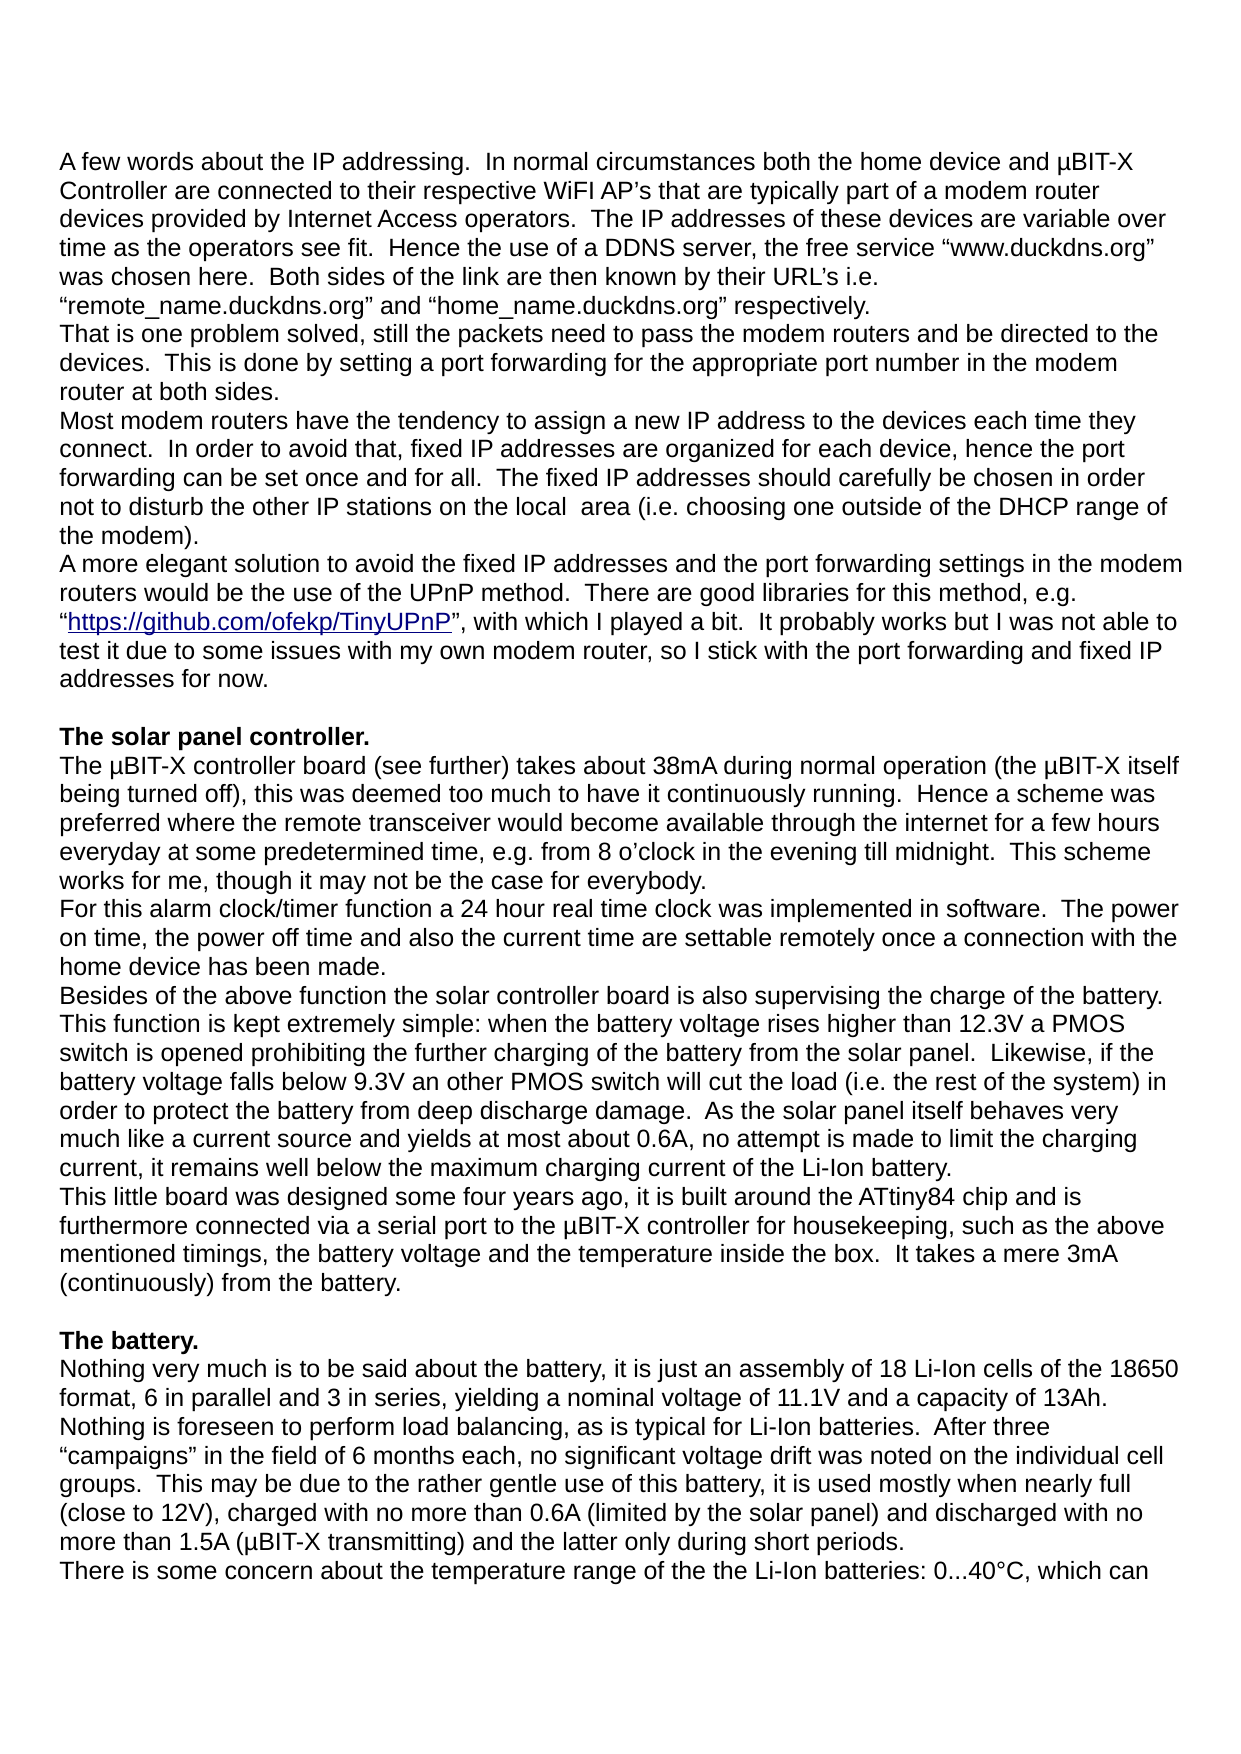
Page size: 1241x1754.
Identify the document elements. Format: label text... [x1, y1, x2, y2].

text For this alarm clock/timer function a 24 hour real time clock was implemented in software. The power on time, the power off time and also the current time are settable remotely once a connection with the home device has been made. Besides of the above function the solar controller board is also supervising the charge of the battery. This function is kept extremely simple: when the battery voltage rises higher than 12.3V a PMOS switch is opened prohibiting the further charging of the battery from the solar panel. Likewise, if the battery voltage falls below 9.3V an other PMOS switch will cut the load (i.e. the rest of the system) in order to protect the battery from deep discharge damage. As the solar panel itself behaves very much like a current source and yields at most about 0.6A, no attempt is made to limit the charging current, it remains well below the maximum charging current of the Li-Ion battery. [59, 894, 1187, 1182]
text The solar panel controller. The µBIT-X controller board (see further) takes about 38mA during normal operation (the µBIT-X itself being turned off), this was deemed too much to have it continuously running. Hence a scheme was preferred where the remote transceiver would become available through the internet for a few hours everyday at some predetermined time, e.g. from 8 o’clock in the evening till midnight. This scheme works for me, though it may not be the case for everybody. [59, 722, 1187, 894]
text The battery. Nothing very much is to be said about the battery, it is just an assembly of 18 Li-Ion cells of the 18650 format, 6 in parallel and 3 in series, yielding a nominal voltage of 11.1V and a capacity of 13Ah. Nothing is foreseen to perform load balancing, as is typical for Li-Ion batteries. After three “campaigns” in the field of 6 months each, no significant voltage drift was noted on the individual cell groups. This may be due to the rather gentle use of this battery, it is used mostly when nearly full (close to 12V), charged with no more than 0.6A (limited by the solar panel) and discharged with no more than 1.5A (µBIT-X transmitting) and the latter only during short periods. There is some concern about the temperature range of the the Li-Ion batteries: 0...40°C, which can [59, 1326, 1187, 1584]
text A few words about the IP addressing. In normal circumstances both the home device and µBIT-X Controller are connected to their respective WiFI AP’s that are typically part of a modem router devices provided by Internet Access operators. The IP addresses of these devices are variable over time as the operators see fit. Hence the use of a DDNS server, the free service “www.duckdns.org” was chosen here. Both sides of the link are then known by their URL’s i.e. “remote_name.duckdns.org” and “home_name.duckdns.org” respectively. That is one problem solved, still the packets need to pass the modem routers and be directed to the devices. This is done by setting a port forwarding for the appropriate port number in the modem router at both sides. Most modem routers have the tendency to assign a new IP address to the devices each time they connect. In order to avoid that, fixed IP addresses are organized for each device, hence the port forwarding can be set once and for all. The fixed IP addresses should carefully be chosen in order not to disturb the other IP stations on the local area (i.e. choosing one outside of the DHCP range of the modem). A more elegant solution to avoid the fixed IP addresses and the port forwarding settings in the modem routers would be the use of the UPnP method. There are good libraries for this method, e.g. “https://github.com/ofekp/TinyUPnP”, with which I played a bit. It probably works but I was not able to test it due to some issues with my own modem router, so I stick with the port forwarding and fixed IP addresses for now. [59, 147, 1187, 693]
text This little board was designed some four years ago, it is built around the ATtiny84 chip and is furthermore connected via a serial port to the µBIT-X controller for housekeeping, such as the above mentioned timings, the battery voltage and the temperature inside the box. It takes a mere 3mA (continuously) from the battery. [59, 1182, 1187, 1297]
